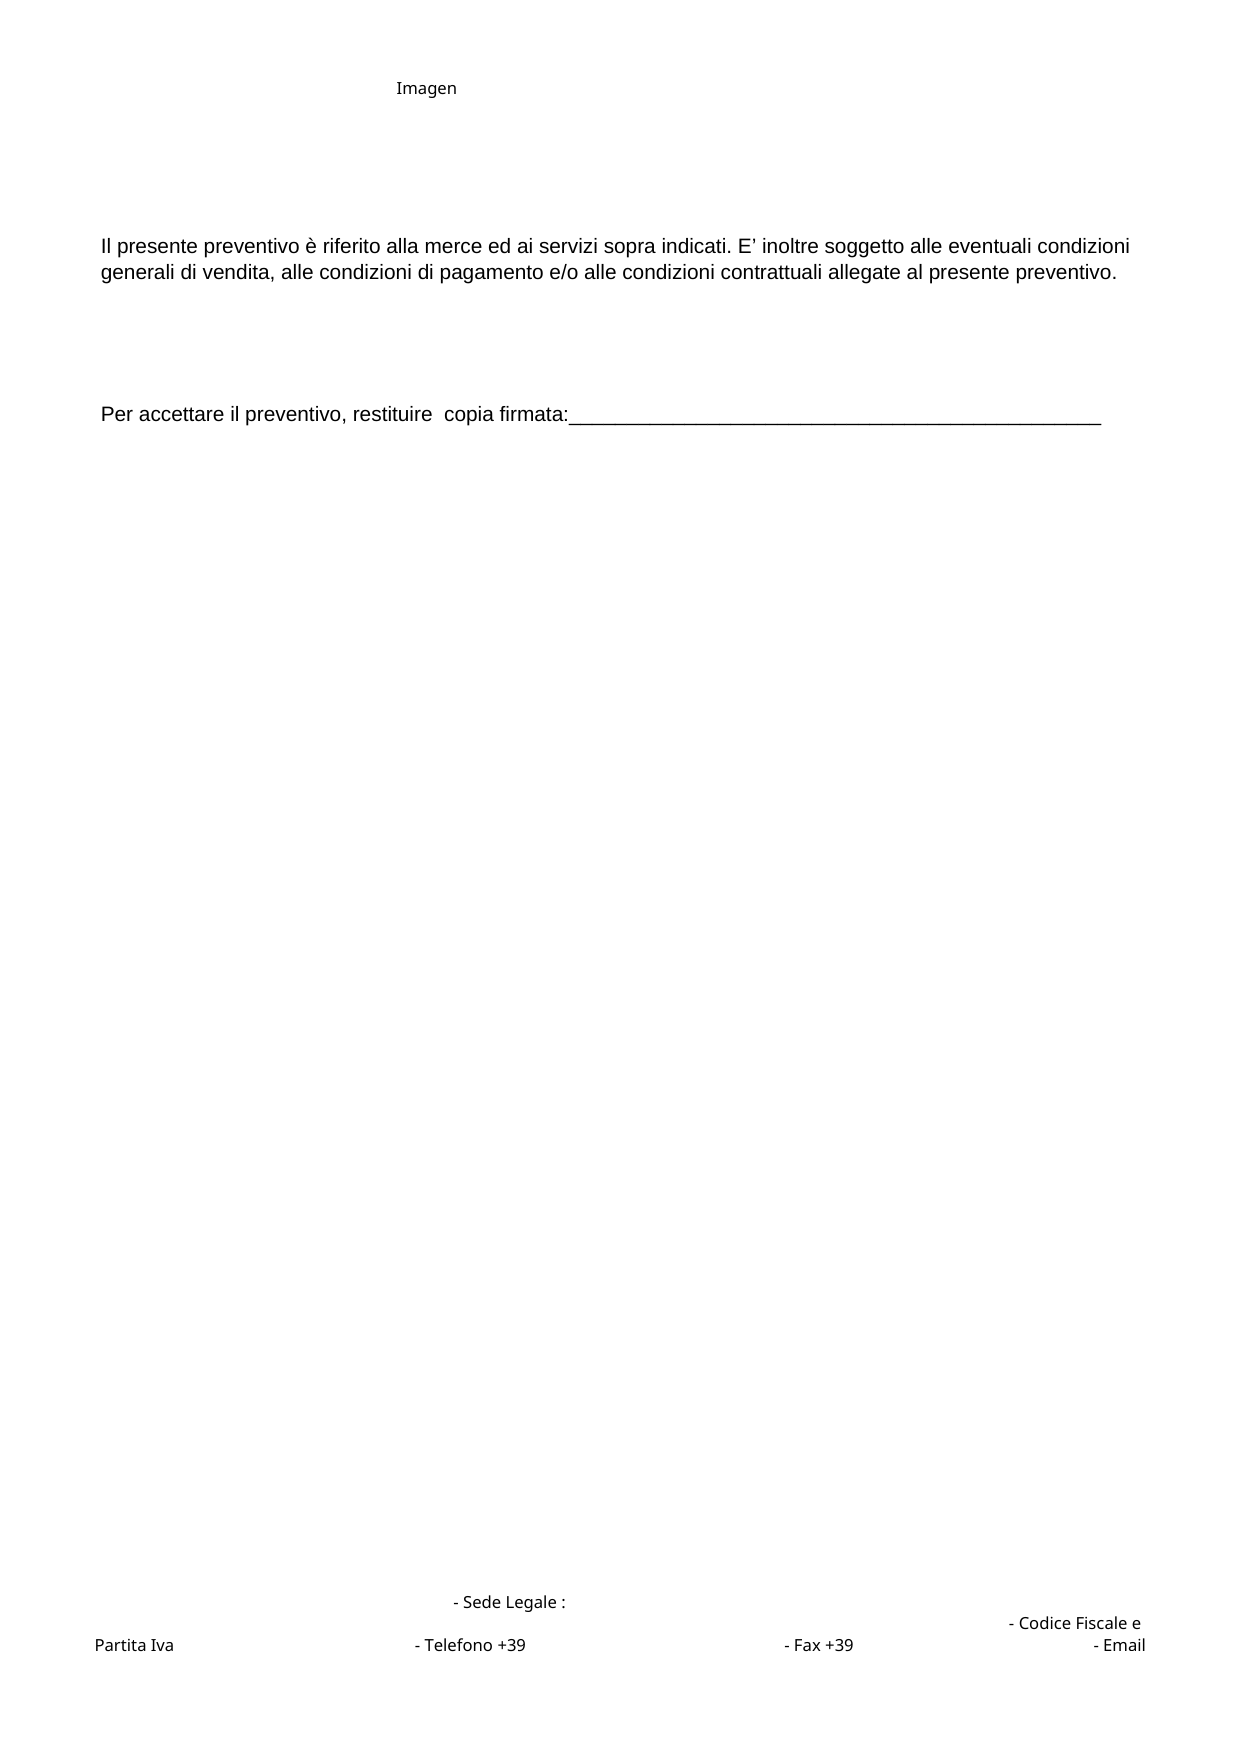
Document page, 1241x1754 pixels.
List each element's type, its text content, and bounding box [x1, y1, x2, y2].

table_header Il presente preventivo è riferito alla merce ed ai servizi sopra indicati. E’ inoltre soggetto alle eventuali condizioni generali di vendita, alle condizioni di pagamento e/o alle condizioni contrattuali allegate al presente preventivo. Per accettare il preventivo, restituire copia firmata:______________________________________________ [89, 195, 1152, 443]
